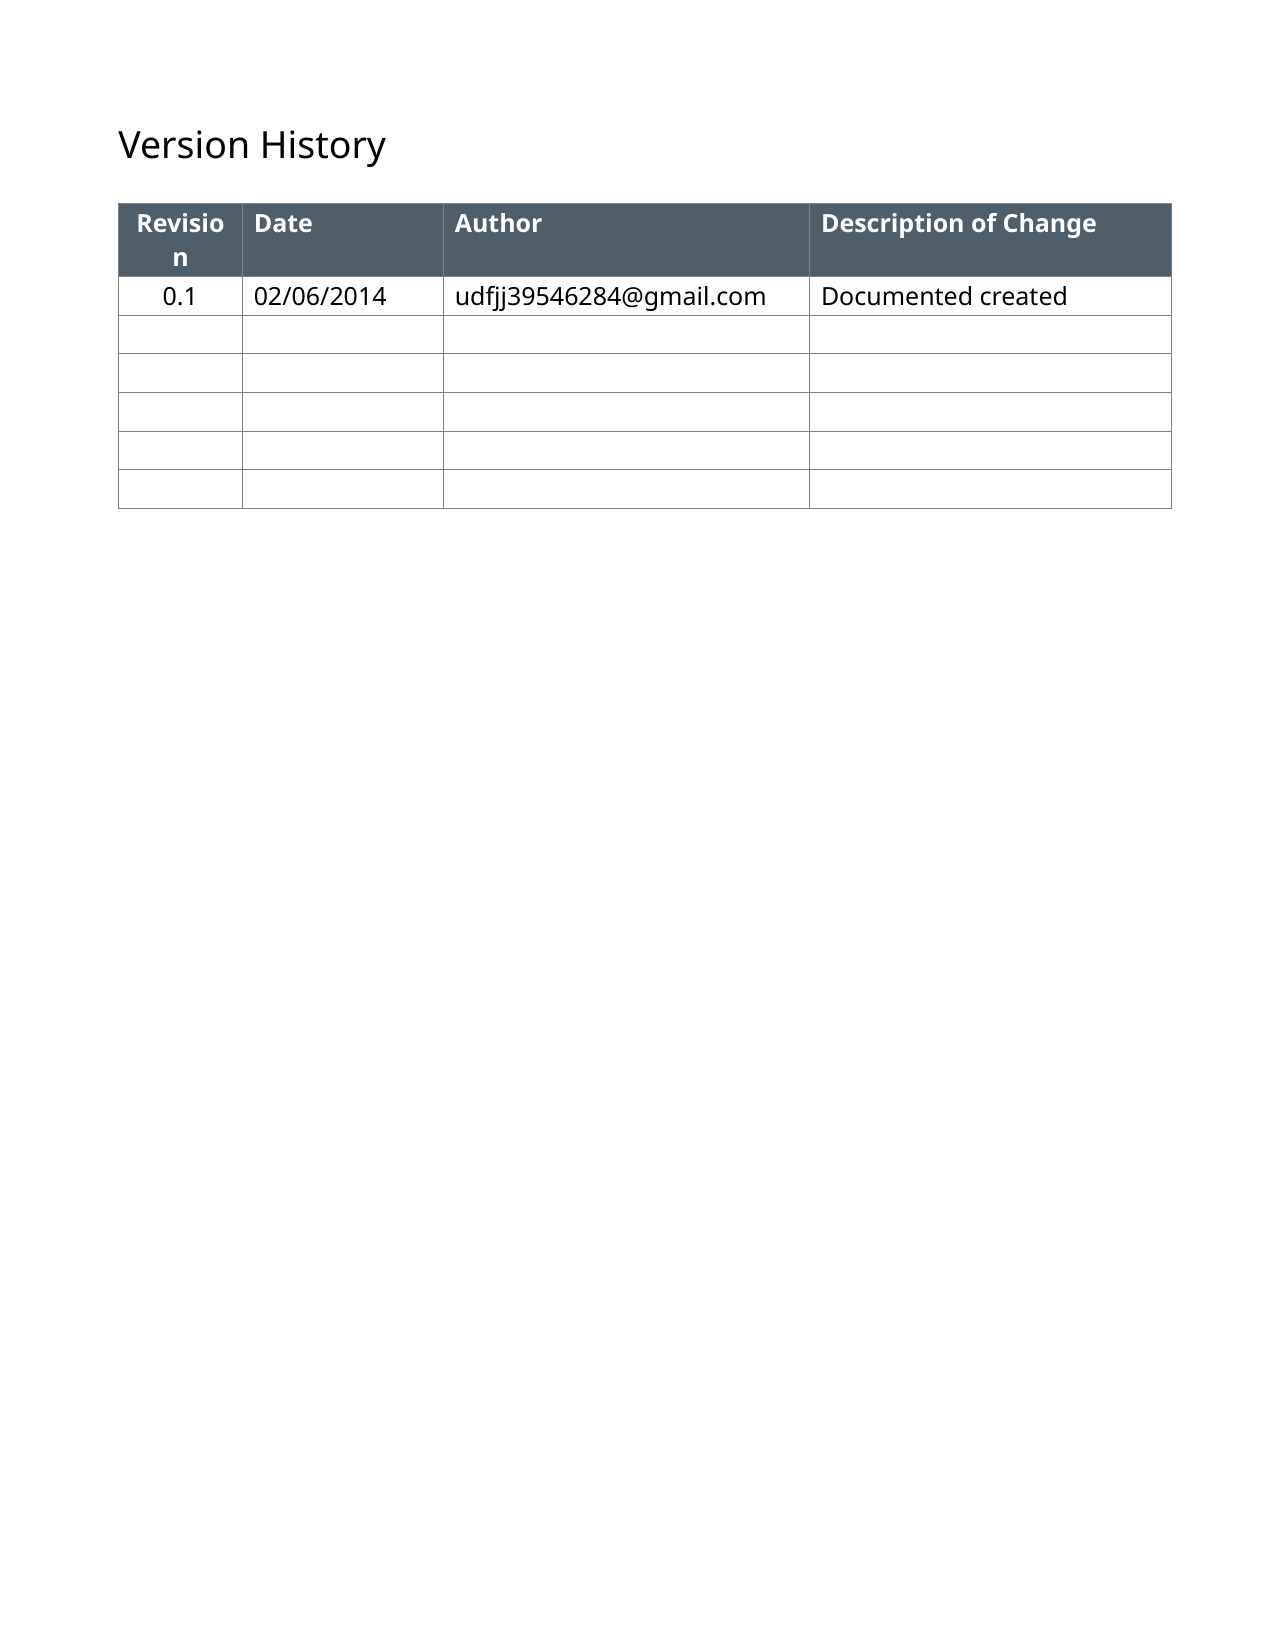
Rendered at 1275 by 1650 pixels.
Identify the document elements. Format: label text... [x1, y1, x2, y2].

table_cell [243, 470, 443, 508]
table_cell [119, 316, 242, 353]
text Version History [118, 118, 1157, 169]
table_cell Documented created [810, 277, 1171, 314]
table_cell [810, 393, 1171, 431]
table_cell [810, 316, 1171, 353]
table_cell [243, 354, 443, 392]
table_cell [444, 393, 809, 431]
table_header Author [444, 204, 809, 276]
table_cell [243, 432, 443, 469]
table_cell [444, 316, 809, 353]
table_cell [243, 316, 443, 353]
table_cell [810, 432, 1171, 469]
table_cell [119, 432, 242, 469]
table_cell [119, 470, 242, 508]
table_cell [119, 354, 242, 392]
table_cell udfjj39546284@gmail.com [444, 277, 809, 314]
table_cell [119, 393, 242, 431]
table_cell [444, 432, 809, 469]
table_cell [444, 470, 809, 508]
table_header Date [243, 204, 443, 276]
table_cell [444, 354, 809, 392]
table_cell [810, 470, 1171, 508]
table_cell 02/06/2014 [243, 277, 443, 314]
table_cell [243, 393, 443, 431]
table_header Revision [119, 204, 242, 276]
table_cell 0.1 [119, 277, 242, 314]
table_header Description of Change [810, 204, 1171, 276]
table_cell [810, 354, 1171, 392]
